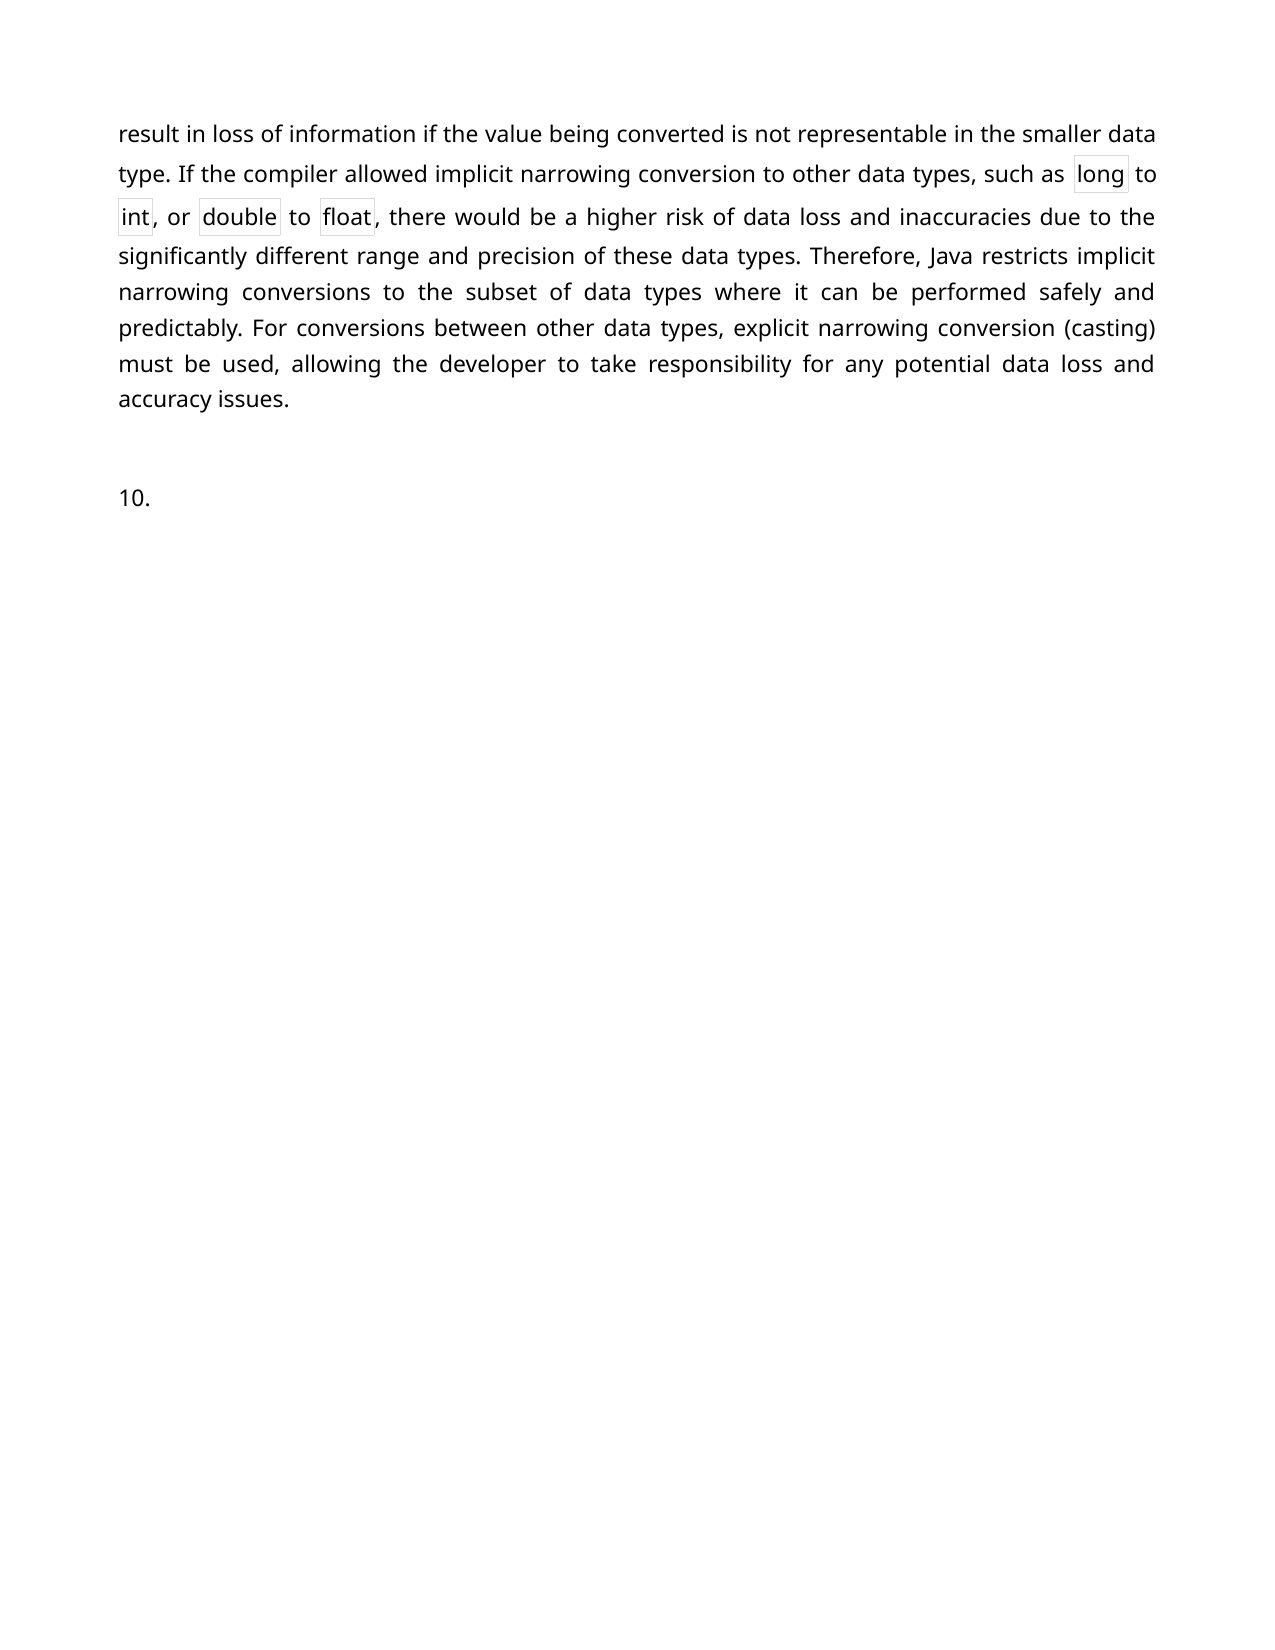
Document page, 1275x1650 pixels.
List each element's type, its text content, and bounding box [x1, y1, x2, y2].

text 10. [118, 482, 1157, 513]
text result in loss of information if the value being converted is not representable in the smaller data type. If the compiler allowed implicit narrowing conversion to other data types, such as long to int, or double to float, there would be a higher risk of data loss and inaccuracies due to the significantly different range and precision of these data types. Therefore, Java restricts implicit narrowing conversions to the subset of data types where it can be performed safely and predictably. For conversions between other data types, explicit narrowing conversion (casting) must be used, allowing the developer to take responsibility for any potential data loss and accuracy issues. [118, 118, 1157, 415]
